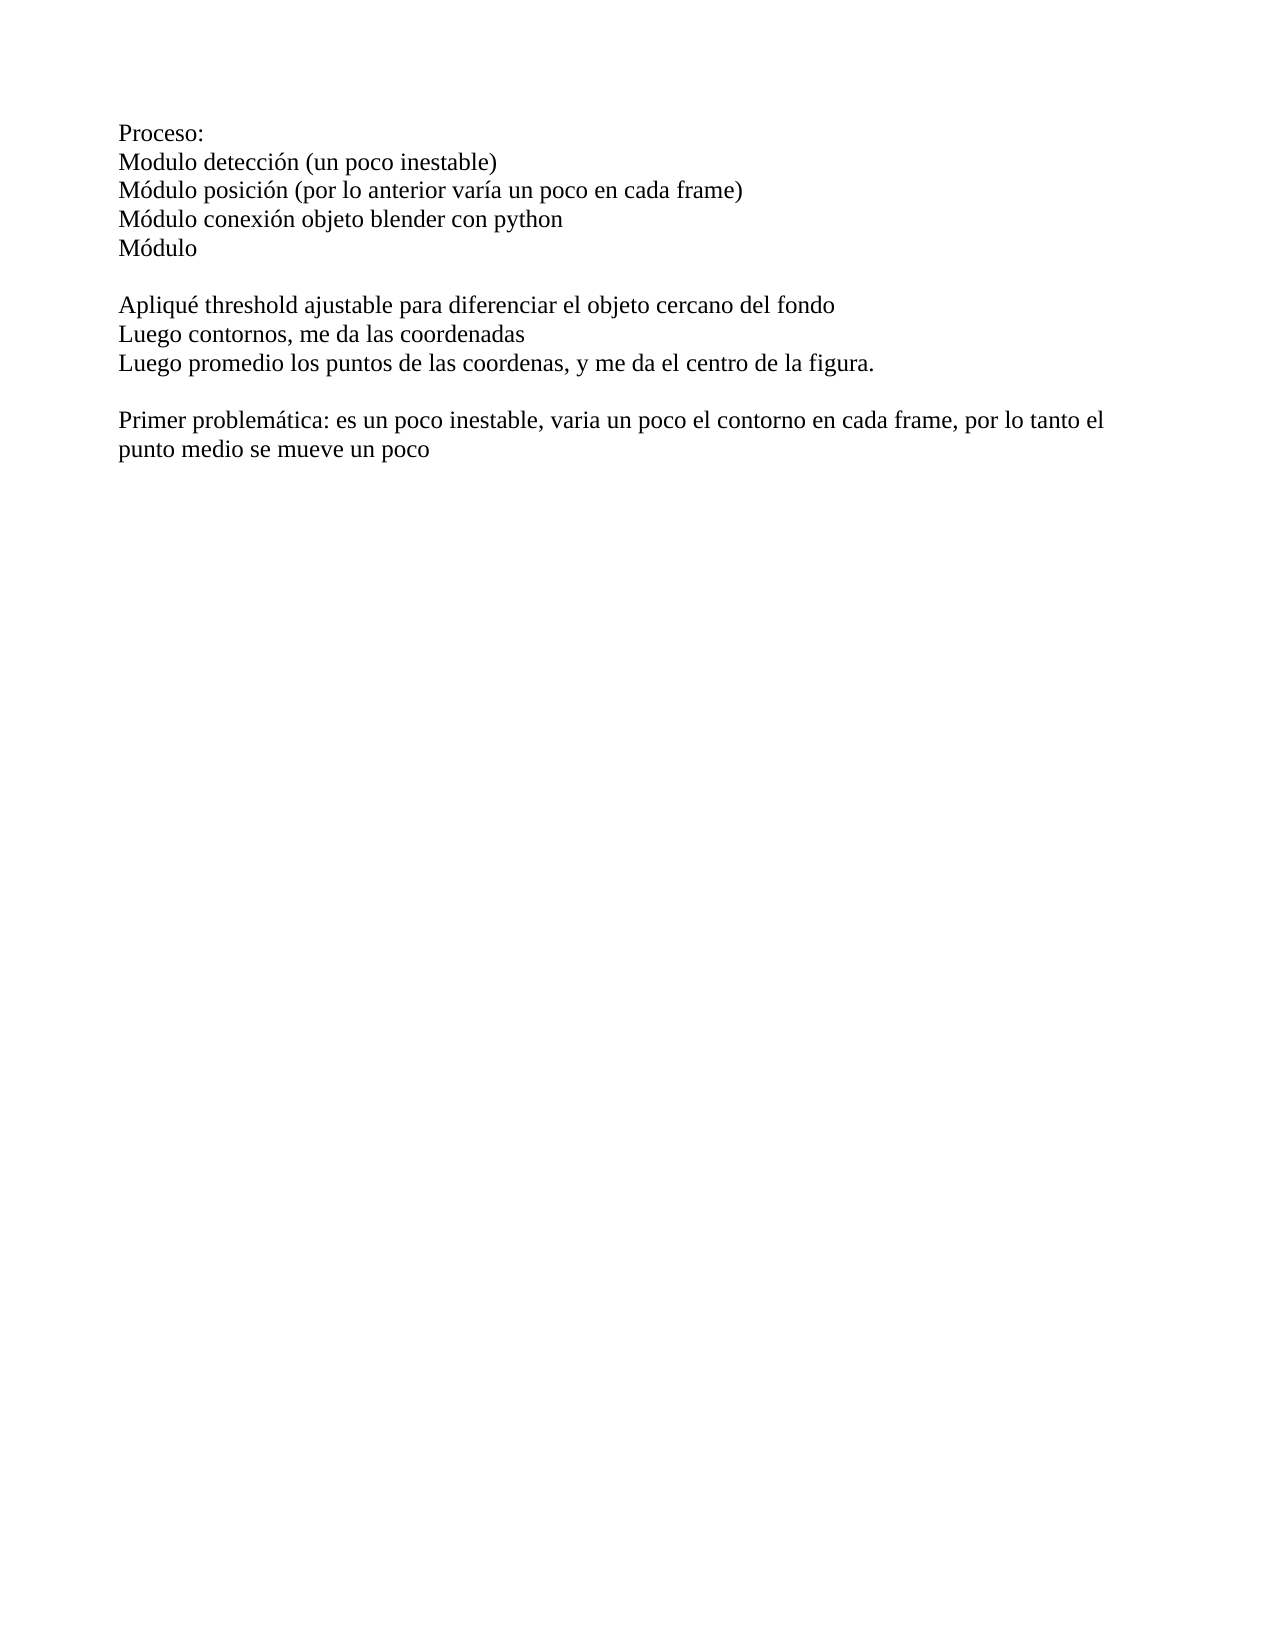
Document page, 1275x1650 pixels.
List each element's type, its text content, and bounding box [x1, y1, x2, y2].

text Luego contornos, me da las coordenadas [118, 319, 1157, 348]
text Luego promedio los puntos de las coordenas, y me da el centro de la figura. [118, 348, 1157, 377]
text Modulo detección (un poco inestable) [118, 147, 1157, 176]
text Módulo [118, 233, 1157, 262]
text Módulo posición (por lo anterior varía un poco en cada frame) [118, 176, 1157, 204]
text Módulo conexión objeto blender con python [118, 204, 1157, 233]
text Apliqué threshold ajustable para diferenciar el objeto cercano del fondo [118, 291, 1157, 319]
text Primer problemática: es un poco inestable, varia un poco el contorno en cada frame, por lo tanto el punto medio se mueve un poco [118, 406, 1157, 463]
text Proceso: [118, 118, 1157, 147]
